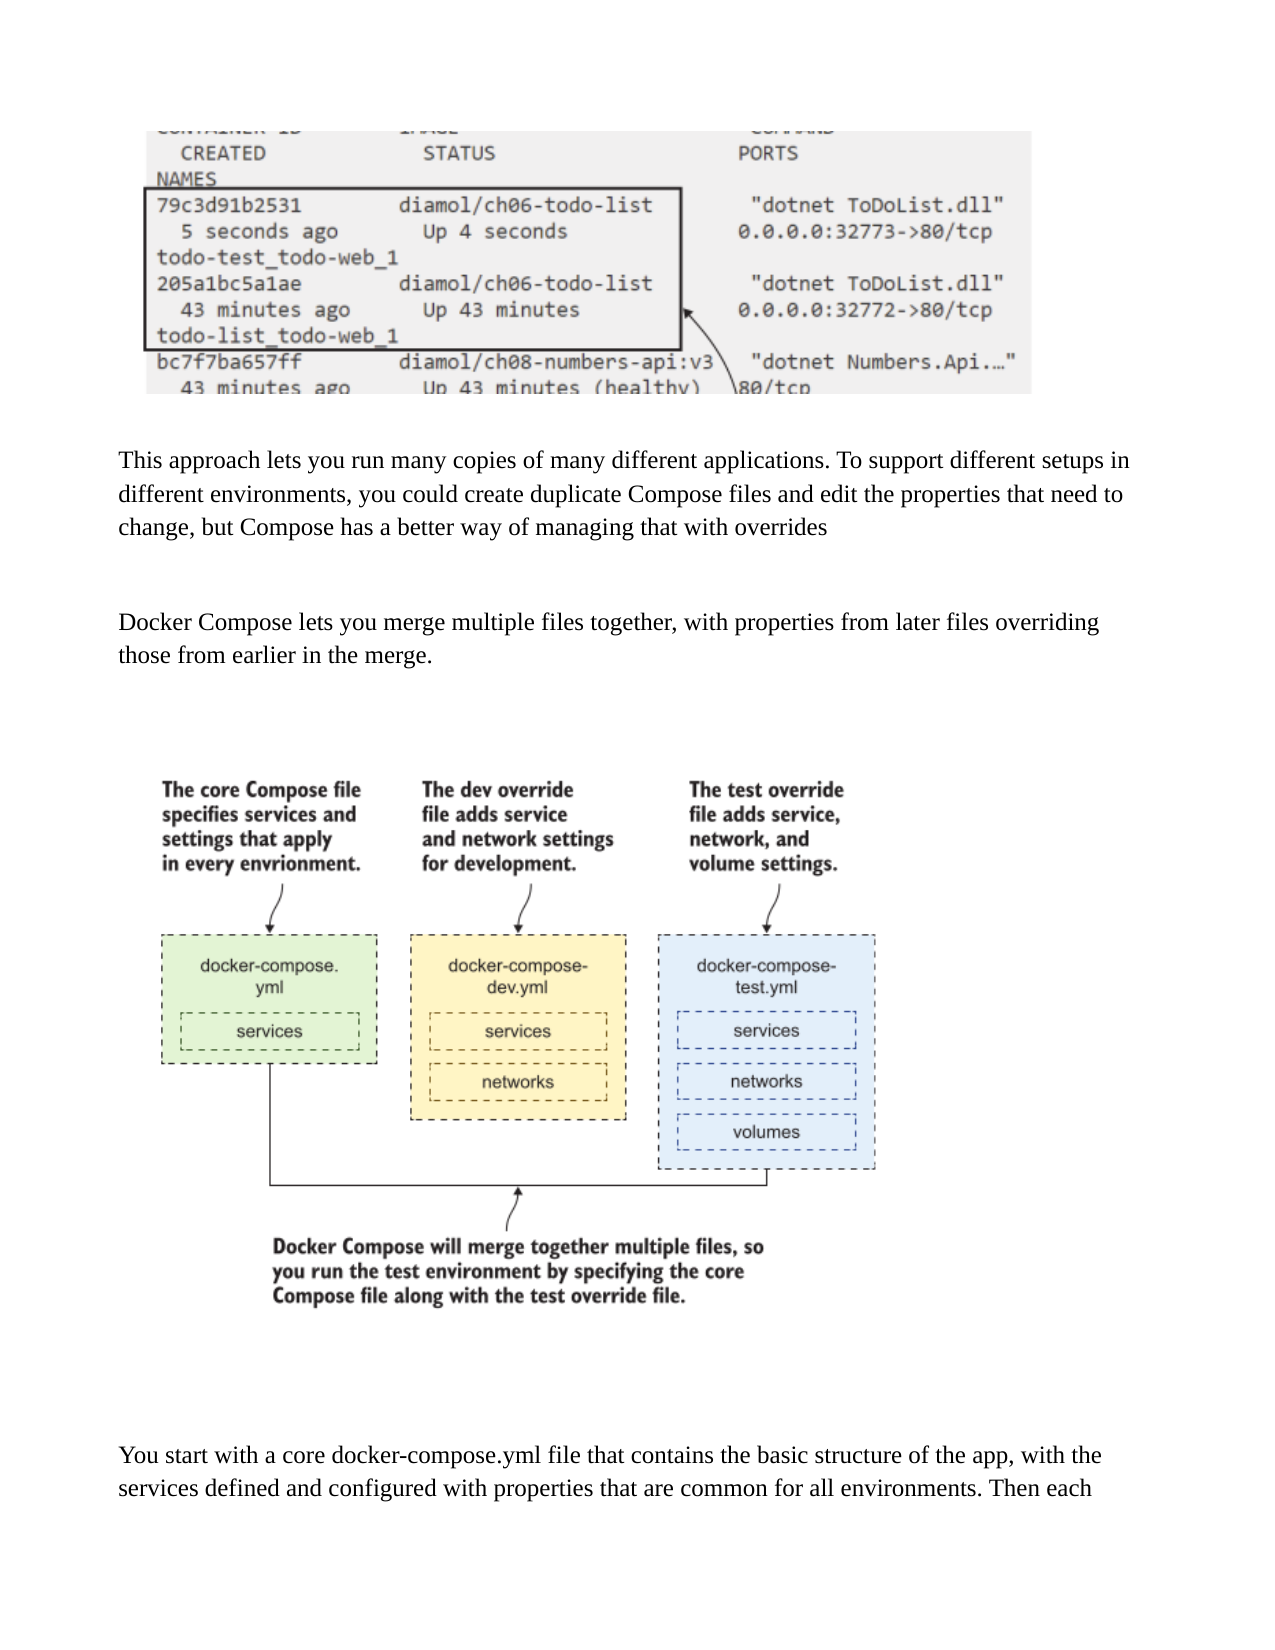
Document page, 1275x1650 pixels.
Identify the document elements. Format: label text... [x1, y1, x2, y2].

text You start with a core docker-compose.yml file that contains the basic structure of the app, with the services defined and configured with properties that are common for all environments. Then each [118, 1440, 1157, 1501]
picture [92, 131, 1093, 394]
text This approach lets you run many copies of many different applications. To support different setups in different environments, you could create duplicate Compose files and edit the properties that need to change, but Compose has a better way of managing that with overrides [118, 446, 1157, 540]
picture [108, 755, 1148, 1341]
text Docker Compose lets you merge multiple files together, with properties from later files overriding those from earlier in the merge. [118, 607, 1157, 669]
